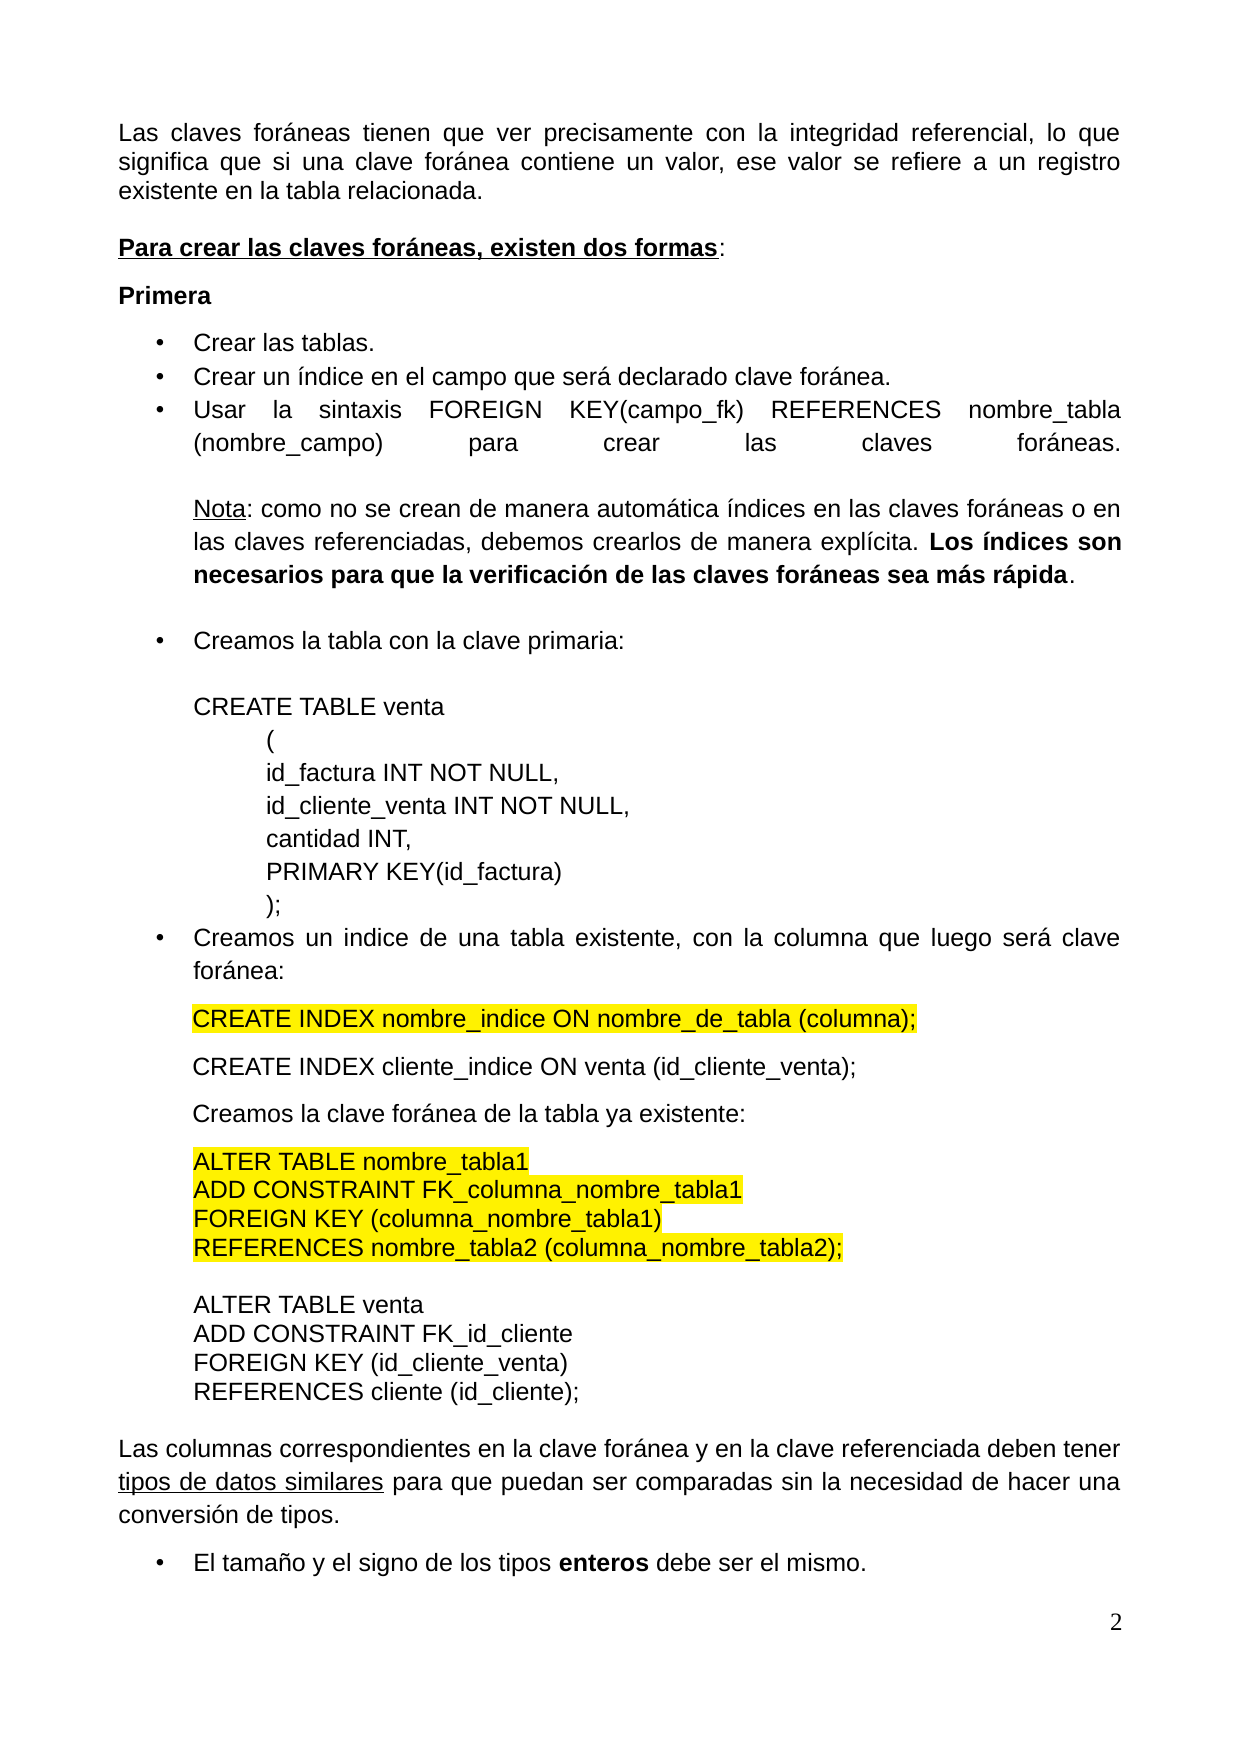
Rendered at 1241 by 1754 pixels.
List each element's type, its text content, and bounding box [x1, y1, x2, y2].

text Las claves foráneas tienen que ver precisamente con la integridad referencial, lo que significa que si una clave foránea contiene un valor, ese valor se refiere a un registro existente en la tabla relacionada. [118, 118, 1122, 204]
list ALTER TABLE venta [156, 1290, 1122, 1319]
text cantidad INT, [266, 824, 1122, 853]
text Creamos la clave foránea de la tabla ya existente: [118, 1099, 1122, 1128]
list Crear un índice en el campo que será declarado clave foránea. [156, 361, 1122, 390]
list Usar la sintaxis FOREIGN KEY(campo_fk) REFERENCES nombre_tabla (nombre_campo) para crear las claves foráneas. Nota: como no se crean de manera automática índices en las claves foráneas o en las claves referenciadas, debemos crearlos de manera explícita. Los índices son necesarios para que la verificación de las claves foráneas sea más rápida. [156, 394, 1122, 588]
list ALTER TABLE nombre_tabla1 [156, 1147, 1122, 1175]
list Crear las tablas. [156, 328, 1122, 357]
list FOREIGN KEY (id_cliente_venta) [156, 1348, 1122, 1377]
list Creamos la tabla con la clave primaria: [156, 626, 1122, 655]
text Las columnas correspondientes en la clave foránea y en la clave referenciada deben tener tipos de datos similares para que puedan ser comparadas sin la necesidad de hacer una conversión de tipos. [118, 1434, 1122, 1529]
list FOREIGN KEY (columna_nombre_tabla1) [156, 1204, 1122, 1233]
text ); [266, 890, 1122, 919]
list REFERENCES nombre_tabla2 (columna_nombre_tabla2); [156, 1233, 1122, 1262]
text CREATE INDEX cliente_indice ON venta (id_cliente_venta); [118, 1051, 1122, 1080]
list Creamos un indice de una tabla existente, con la columna que luego será clave foránea: [156, 923, 1122, 985]
text id_factura INT NOT NULL, [266, 758, 1122, 787]
list El tamaño y el signo de los tipos enteros debe ser el mismo. [156, 1548, 1122, 1577]
list CREATE TABLE venta [156, 692, 1122, 721]
text Para crear las claves foráneas, existen dos formas: [118, 233, 1122, 262]
text Primera [118, 281, 1122, 309]
text CREATE INDEX nombre_indice ON nombre_de_tabla (columna); [118, 1004, 1122, 1033]
text ( [266, 725, 1122, 754]
list REFERENCES cliente (id_cliente); [156, 1377, 1122, 1405]
list ADD CONSTRAINT FK_columna_nombre_tabla1 [156, 1175, 1122, 1204]
list ADD CONSTRAINT FK_id_cliente [156, 1319, 1122, 1348]
text PRIMARY KEY(id_factura) [266, 857, 1122, 886]
text id_cliente_venta INT NOT NULL, [266, 791, 1122, 820]
